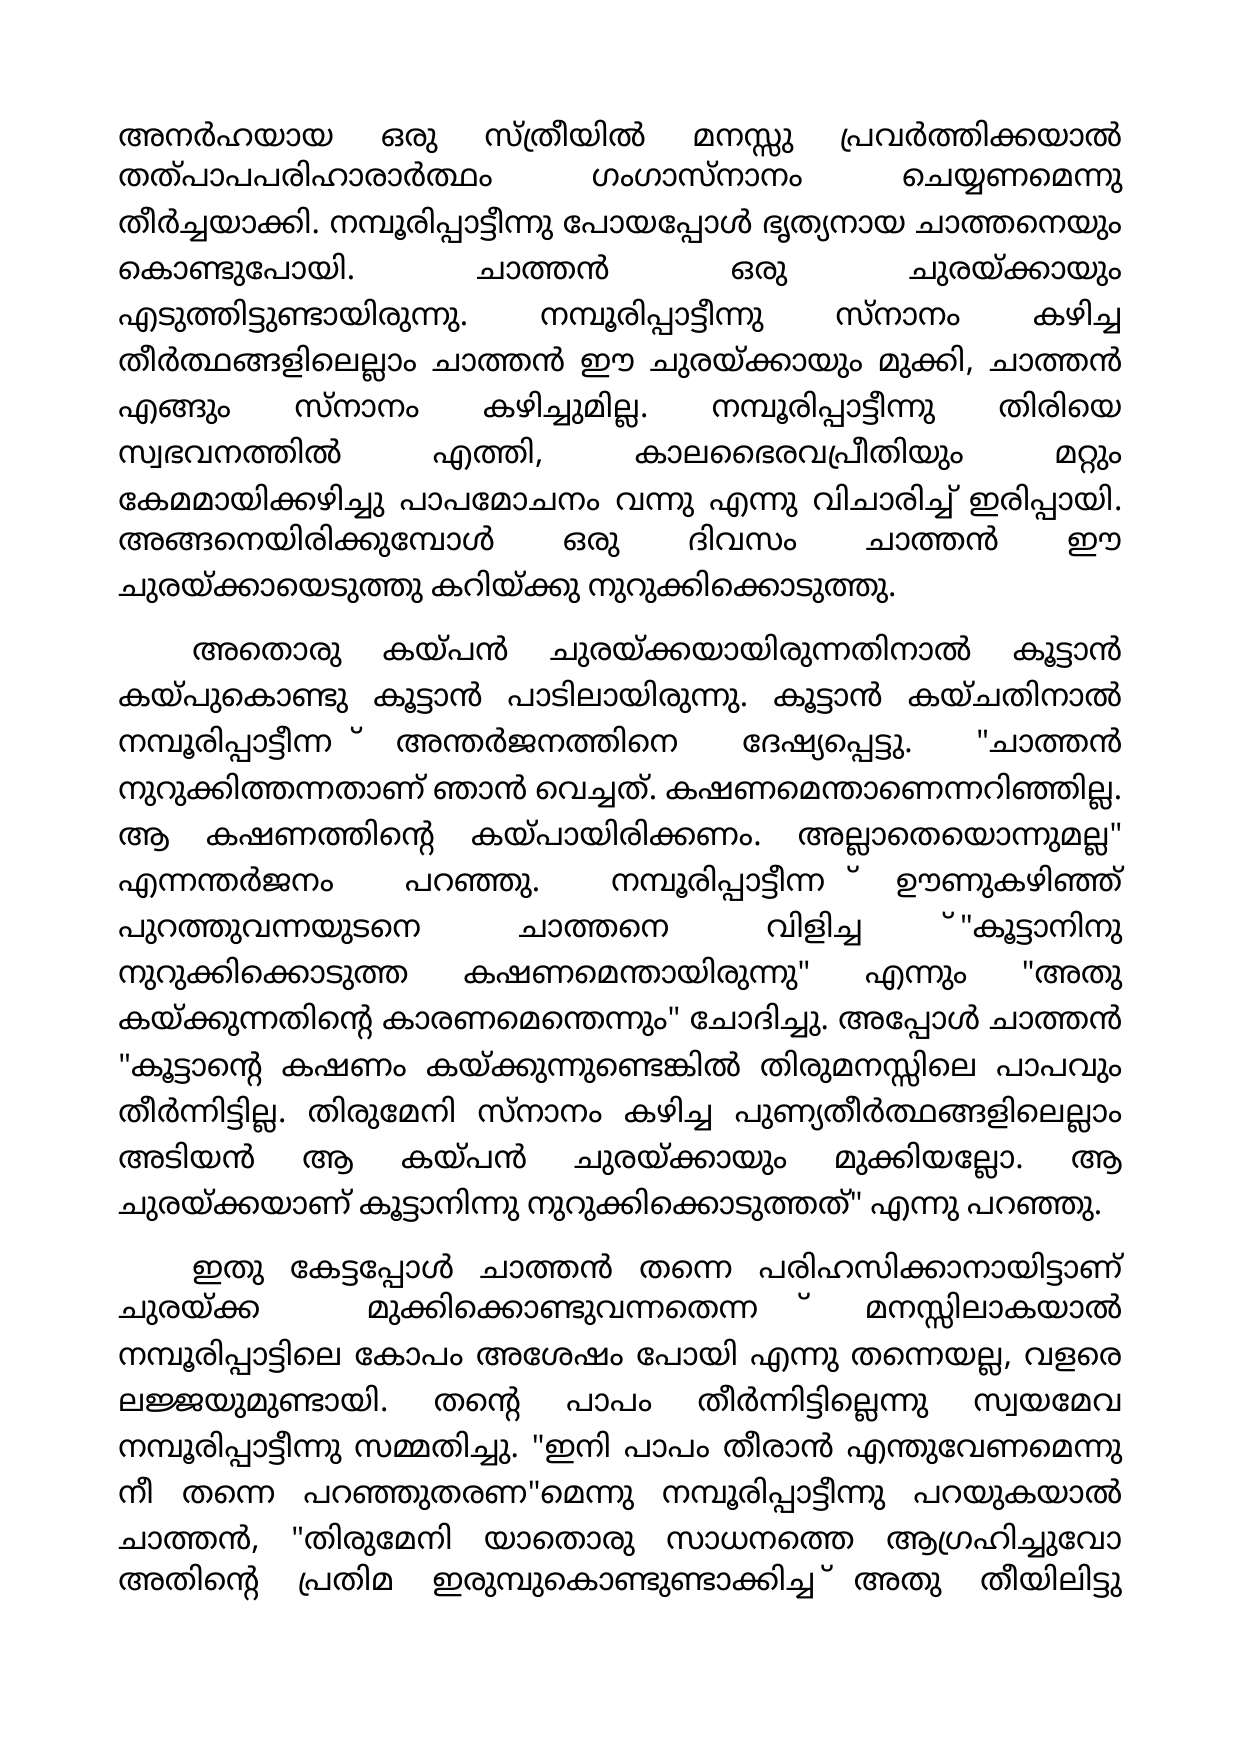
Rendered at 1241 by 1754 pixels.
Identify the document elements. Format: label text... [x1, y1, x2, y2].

text ഇതു കേട്ടപ്പോൾ ചാത്തൻ തന്നെ പരിഹസിക്കാനായിട്ടാണ് ചുരയ്ക്ക മുക്കിക്കൊണ്ടുവന്നതെന്ന് മനസ്സിലാകയാൽ നമ്പൂരിപ്പാട്ടിലെ കോപം അശേഷം പോയി എന്നു തന്നെയല്ല, വളരെ ലജ്ജയുമുണ്ടായി. തന്റെ പാപം തീർന്നിട്ടില്ലെന്നു സ്വയമേവ നമ്പൂരിപ്പാട്ടീന്നു സമ്മതിച്ചു. "ഇനി പാപം തീരാൻ എന്തുവേണമെന്നു നീ തന്നെ പറഞ്ഞുതരണ"മെന്നു നമ്പൂരിപ്പാട്ടീന്നു പറയുകയാൽ ചാത്തൻ, "തിരുമേനി യാതൊരു സാധനത്തെ ആഗ്രഹിച്ചുവോ അതിന്റെ പ്രതിമ ഇരുമ്പുകൊണ്ടുണ്ടാക്കിച്ച് അതു തീയിലിട്ടു [118, 1245, 1122, 1603]
text അതൊരു കയ്പൻ ചുരയ്ക്കയായിരുന്നതിനാൽ കൂട്ടാൻ കയ്പുകൊണ്ടു കൂട്ടാൻ പാടിലായിരുന്നു. കൂട്ടാൻ കയ്ചതിനാൽ നമ്പൂരിപ്പാട്ടീന്ന് അന്തർജനത്തിനെ ദേഷ്യപ്പെട്ടു. "ചാത്തൻ നുറുക്കിത്തന്നതാണ് ഞാൻ വെച്ചത്. കഷണമെന്താണെന്നറിഞ്ഞില്ല. ആ കഷണത്തിന്റെ കയ്പായിരിക്കണം. അല്ലാതെയൊന്നുമല്ല" എന്നന്തർജനം പറഞ്ഞു. നമ്പൂരിപ്പാട്ടീന്ന് ഊണുകഴിഞ്ഞ് പുറത്തുവന്നയുടനെ ചാത്തനെ വിളിച്ച് "കൂട്ടാനിനു നുറുക്കിക്കൊടുത്ത കഷണമെന്തായിരുന്നു" എന്നും "അതു കയ്ക്കുന്നതിന്റെ കാരണമെന്തെന്നും" ചോദിച്ചു. അപ്പോൾ ചാത്തൻ "കൂട്ടാന്റെ കഷണം കയ്ക്കുന്നുണ്ടെങ്കിൽ തിരുമനസ്സിലെ പാപവും തീർന്നിട്ടില്ല. തിരുമേനി സ്നാനം കഴിച്ച പുണ്യതീർത്ഥങ്ങളിലെല്ലാം അടിയൻ ആ കയ്പൻ ചുരയ്ക്കായും മുക്കിയല്ലോ. ആ ചുരയ്ക്കയാണ് കൂട്ടാനിന്നു നുറുക്കിക്കൊടുത്തത്" എന്നു പറഞ്ഞു. [118, 627, 1122, 1227]
text അനർഹയായ ഒരു സ്ത്രീയിൽ മനസ്സു പ്രവർത്തിക്കയാൽ തത്പാപപരിഹാരാർത്ഥം ഗംഗാസ്നാനം ചെയ്യണമെന്നു തീർച്ചയാക്കി. നമ്പൂരിപ്പാട്ടീന്നു പോയപ്പോൾ ഭൃത്യനായ ചാത്തനെയും കൊണ്ടുപോയി. ചാത്തൻ ഒരു ചുരയ്ക്കായും എടുത്തിട്ടുണ്ടായിരുന്നു. നമ്പൂരിപ്പാട്ടീന്നു സ്നാനം കഴിച്ച തീർത്ഥങ്ങളിലെല്ലാം ചാത്തൻ ഈ ചുരയ്ക്കായും മുക്കി, ചാത്തൻ എങ്ങും സ്നാനം കഴിച്ചുമില്ല. നമ്പൂരിപ്പാട്ടീന്നു തിരിയെ സ്വഭവനത്തിൽ എത്തി, കാലഭൈരവപ്രീതിയും മറ്റും കേമമായിക്കഴിച്ചു പാപമോചനം വന്നു എന്നു വിചാരിച്ച് ഇരിപ്പായി. അങ്ങനെയിരിക്കുമ്പോൾ ഒരു ദിവസം ചാത്തൻ ഈ ചുരയ്ക്കായെടുത്തു കറിയ്ക്കു നുറുക്കിക്കൊടുത്തു. [118, 118, 1122, 609]
